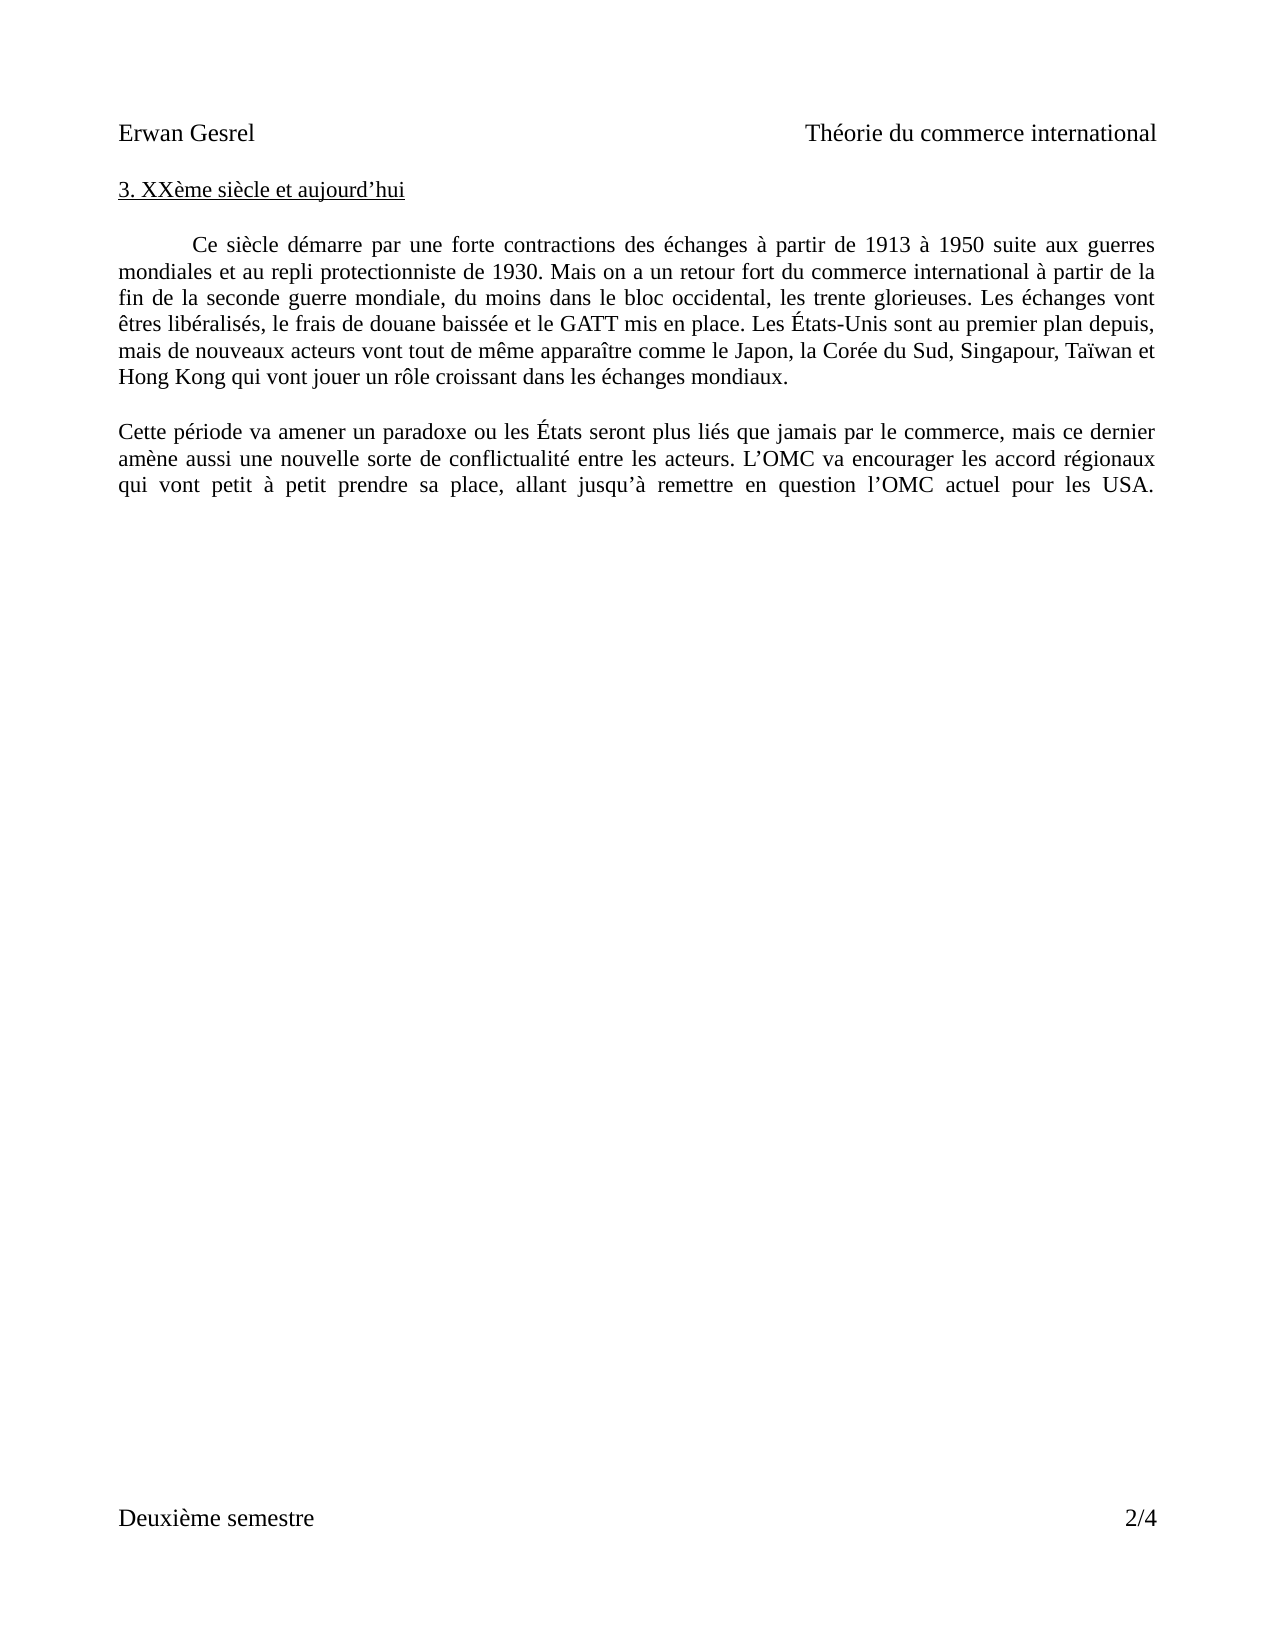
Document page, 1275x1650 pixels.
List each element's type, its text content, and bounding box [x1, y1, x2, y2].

text Ce siècle démarre par une forte contractions des échanges à partir de 1913 à 1950 suite aux guerres mondiales et au repli protectionniste de 1930. Mais on a un retour fort du commerce international à partir de la fin de la seconde guerre mondiale, du moins dans le bloc occidental, les trente glorieuses. Les échanges vont êtres libéralisés, le frais de douane baissée et le GATT mis en place. Les États-Unis sont au premier plan depuis, mais de nouveaux acteurs vont tout de même apparaître comme le Japon, la Corée du Sud, Singapour, Taïwan et Hong Kong qui vont jouer un rôle croissant dans les échanges mondiaux. [118, 231, 1157, 389]
text 3. XXème siècle et aujourd’hui [118, 176, 1157, 203]
text Cette période va amener un paradoxe ou les États seront plus liés que jamais par le commerce, mais ce dernier amène aussi une nouvelle sorte de conflictualité entre les acteurs. L’OMC va encourager les accord régionaux qui vont petit à petit prendre sa place, allant jusqu’à remettre en question l’OMC actuel pour les USA. [118, 418, 1157, 524]
